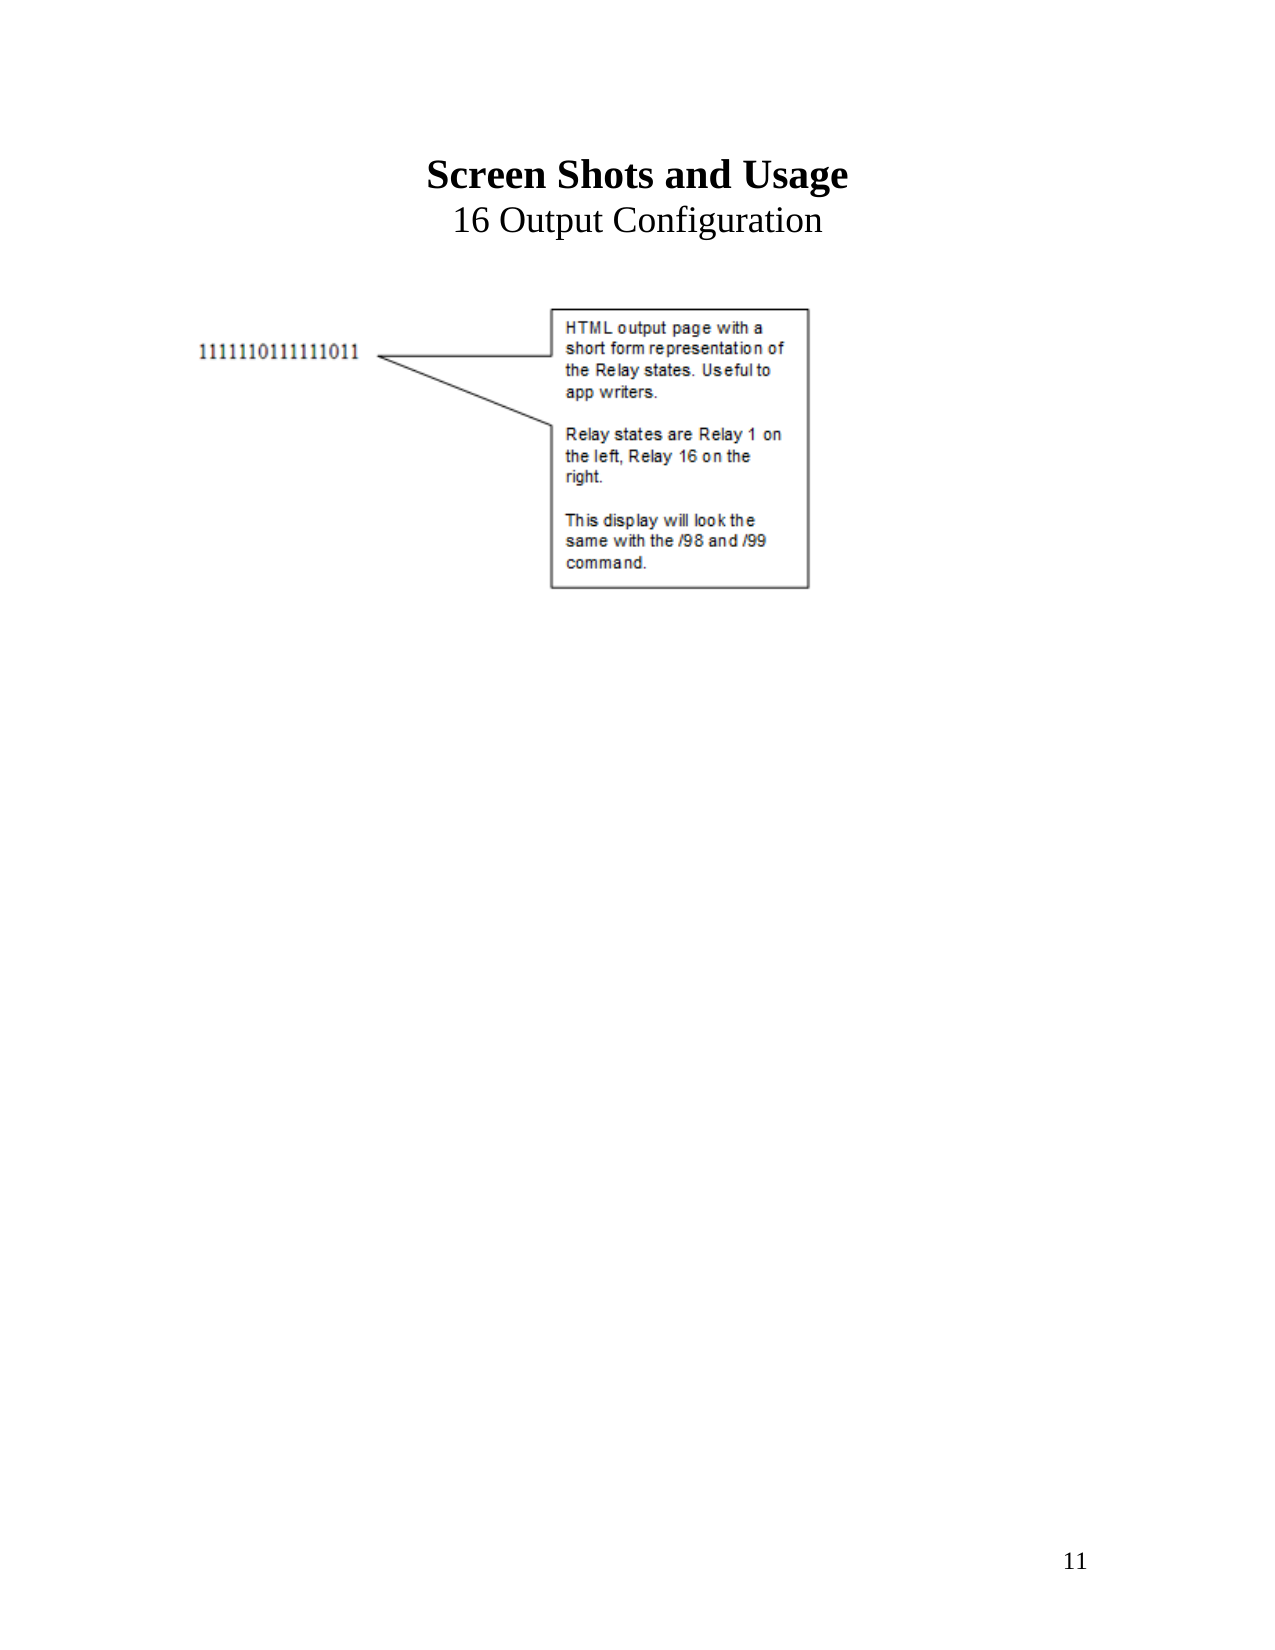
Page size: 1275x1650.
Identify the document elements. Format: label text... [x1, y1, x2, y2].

picture [187, 298, 818, 597]
text 16 Output Configuration [187, 198, 1087, 241]
text Screen Shots and Usage [187, 150, 1087, 198]
